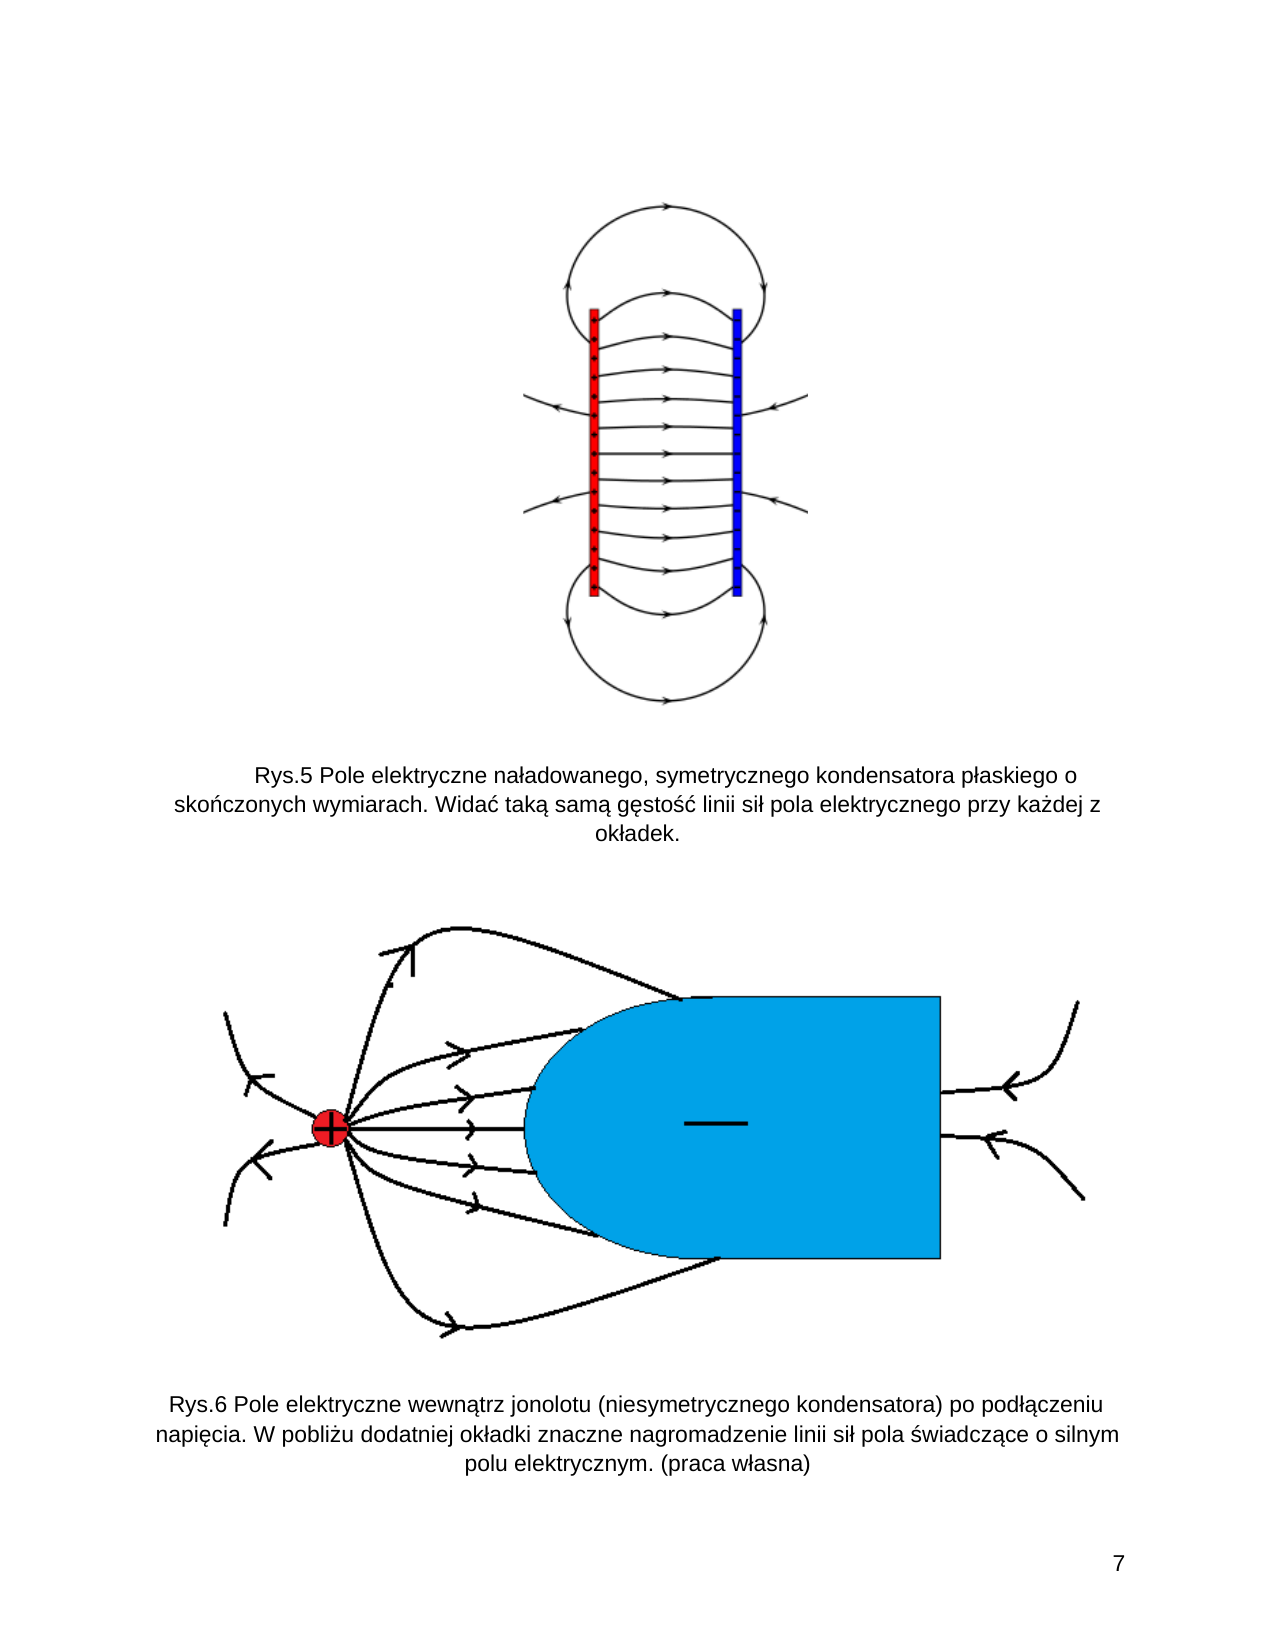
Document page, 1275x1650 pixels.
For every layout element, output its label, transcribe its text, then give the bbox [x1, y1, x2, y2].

text Rys.6 Pole elektryczne wewnątrz jonolotu (niesymetrycznego kondensatora) po podłączeniu napięcia. W pobliżu dodatniej okładki znaczne nagromadzenie linii sił pola świadczące o silnym polu elektrycznym. (praca własna) [147, 1392, 1125, 1476]
picture [523, 168, 808, 740]
picture [165, 898, 1141, 1370]
text Rys.5 Pole elektryczne naładowanego, symetrycznego kondensatora płaskiego o skończonych wymiarach. Widać taką samą gęstość linii sił pola elektrycznego przy każdej z okładek. [150, 762, 1125, 847]
